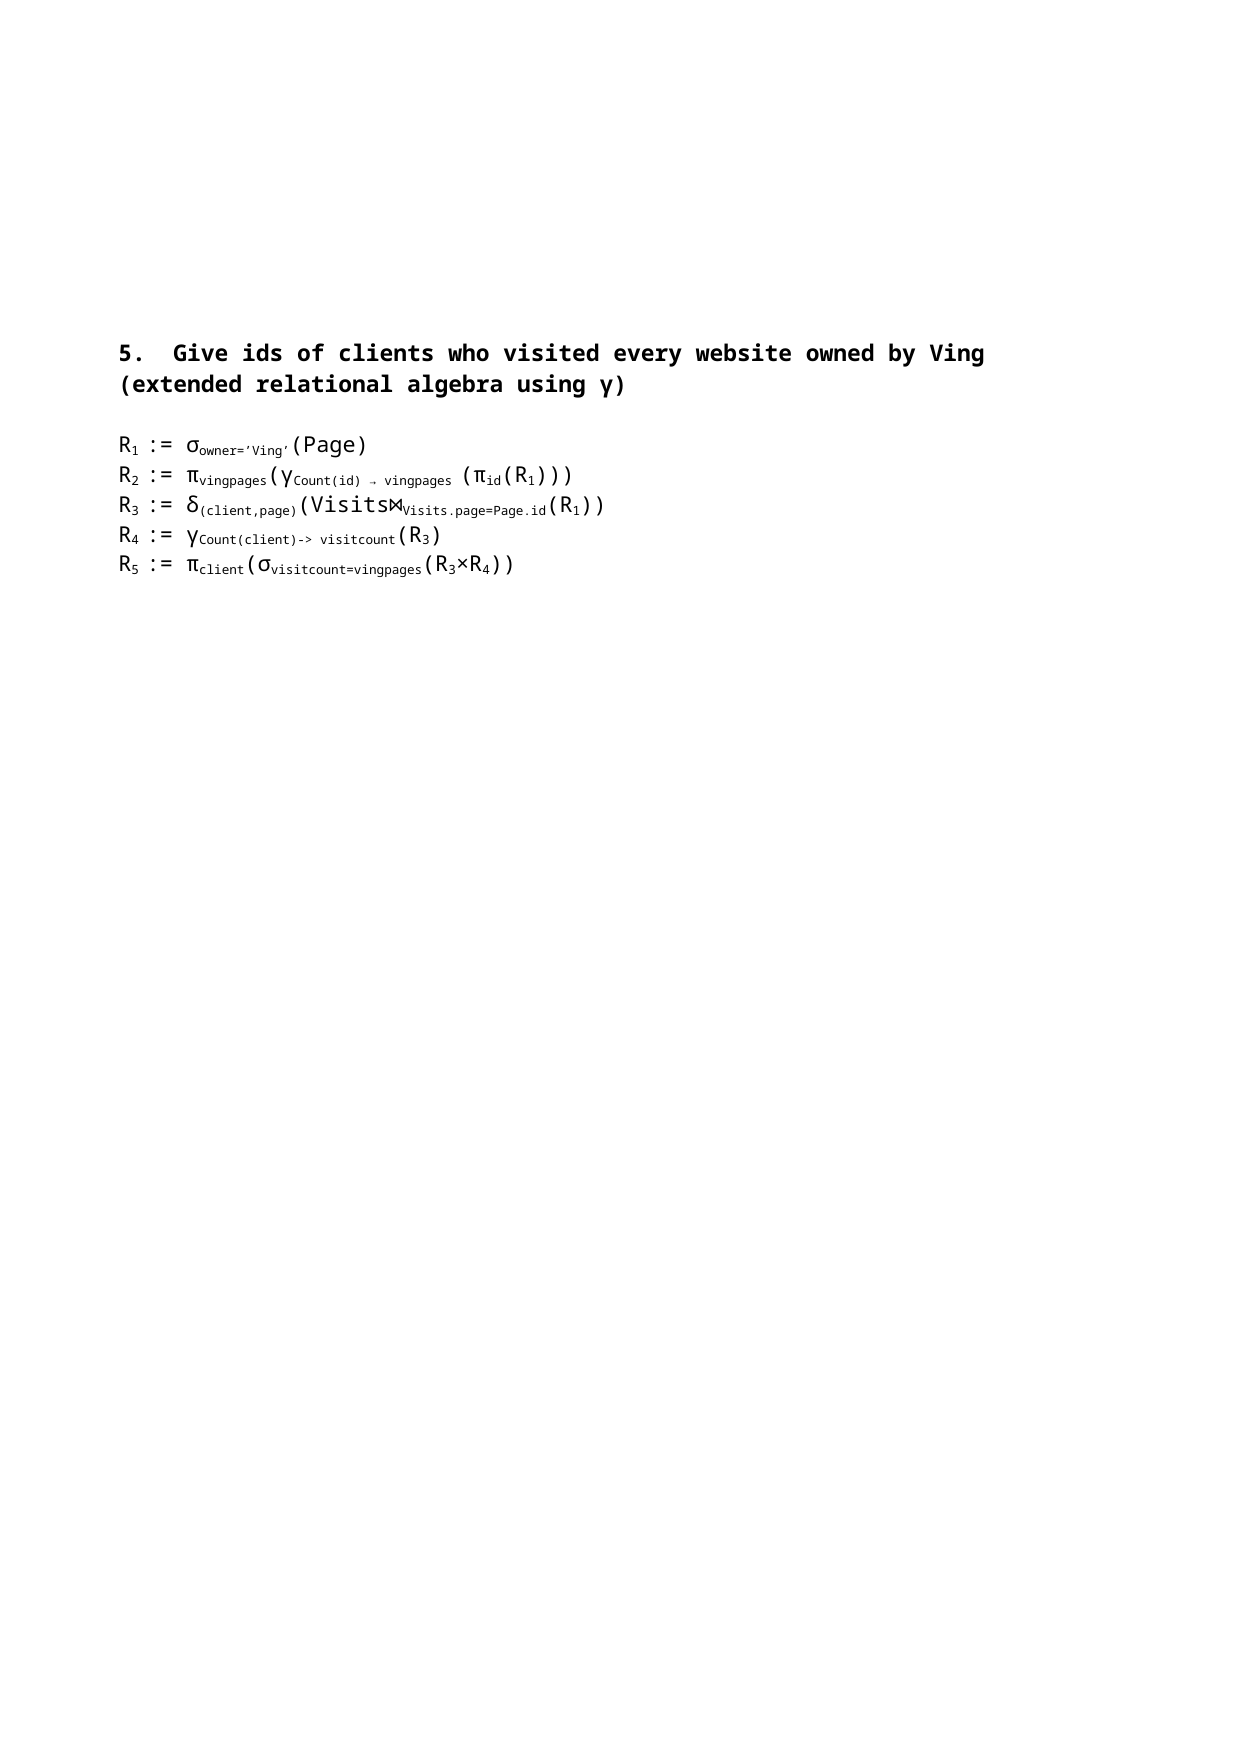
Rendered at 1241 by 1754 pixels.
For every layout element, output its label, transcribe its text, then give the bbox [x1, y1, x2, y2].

text R5 := πclient(σvisitcount=vingpages(R3×R4)) [118, 548, 1122, 578]
text R4 := γCount(client)-> visitcount(R3) [118, 518, 1122, 548]
text R3 := δ(client,page)(Visits⋈Visits.page=Page.id(R1)) [118, 489, 1122, 518]
text R1 := σowner=’Ving’(Page) [118, 429, 1122, 459]
text 5. Give ids of clients who visited every website owned by Ving (extended relational algebra using γ) [118, 337, 1122, 399]
text R2 := πvingpages(γCount(id) → vingpages (πid(R1))) [118, 459, 1122, 489]
